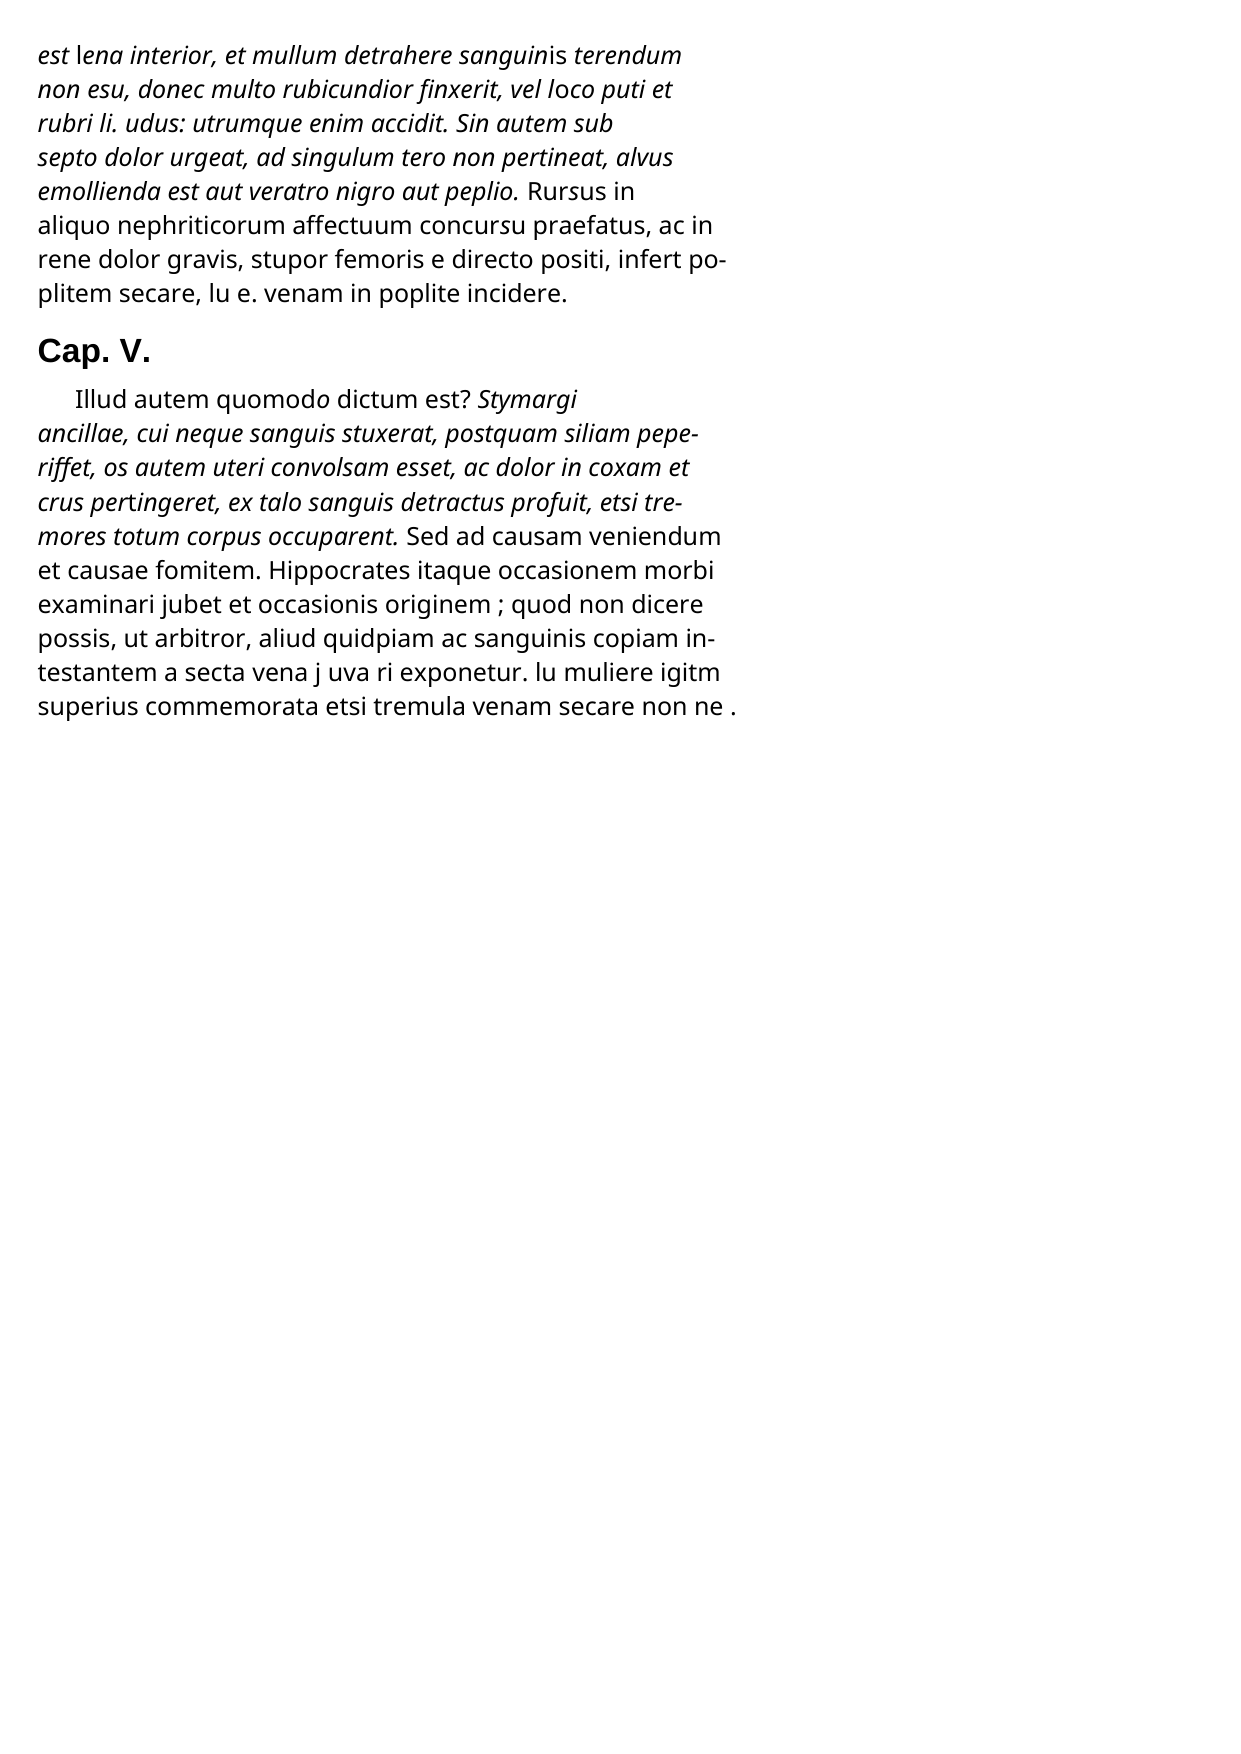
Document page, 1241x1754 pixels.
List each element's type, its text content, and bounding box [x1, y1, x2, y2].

text Illud autem quomodo dictum est? Stymargi ancillae, cui neque sanguis stuxerat, postquam siliam pepe- riffet, os autem uteri convolsam esset, ac dolor in coxam et crus pertingeret, ex talo sanguis detractus profuit, etsi tre- mores totum corpus occuparent. Sed ad causam veniendum et causae fomitem. Hippocrates itaque occasionem morbi examinari jubet et occasionis originem ; quod non dicere possis, ut arbitror, aliud quidpiam ac sanguinis copiam in- testantem a secta vena j uva ri exponetur. lu muliere igitm superius commemorata etsi tremula venam secare non ne . [37, 382, 1203, 723]
subtitle Cap. V. [37, 331, 1203, 369]
text est lena interior, et mullum detrahere sanguinis terendum non esu, donec multo rubicundior finxerit, vel loco puti et rubri li. udus: utrumque enim accidit. Sin autem sub septo dolor urgeat, ad singulum tero non pertineat, alvus emollienda est aut veratro nigro aut peplio. Rursus in aliquo nephriticorum affectuum concursu praefatus, ac in rene dolor gravis, stupor femoris e directo positi, infert po- plitem secare, lu e. venam in poplite incidere. [37, 37, 1203, 310]
